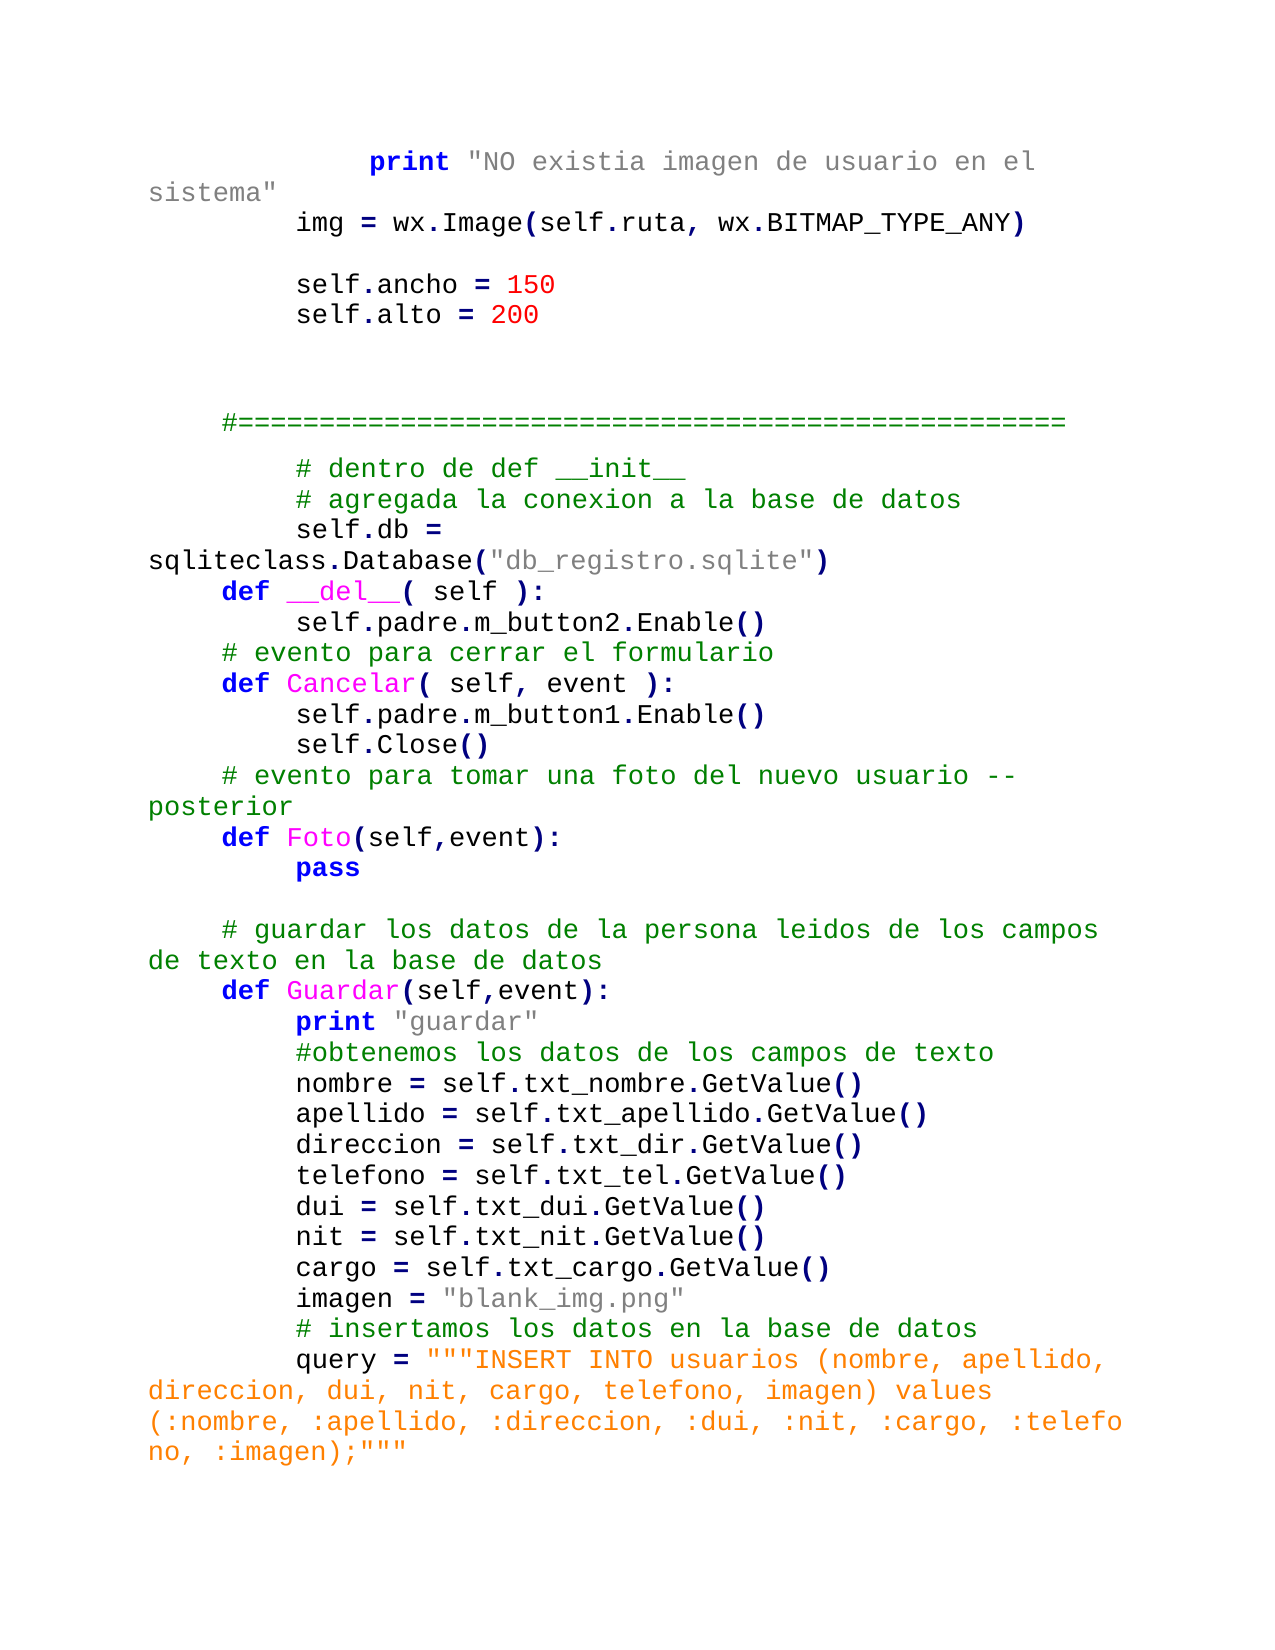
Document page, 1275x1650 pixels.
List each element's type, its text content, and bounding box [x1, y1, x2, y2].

text nombre = self.txt_nombre.GetValue() [148, 1069, 1127, 1100]
text apellido = self.txt_apellido.GetValue() [148, 1100, 1127, 1131]
text print "NO existia imagen de usuario en el sistema" [148, 148, 1127, 209]
text self.padre.m_button1.Enable() [148, 701, 1127, 731]
text direccion = self.txt_dir.GetValue() [148, 1131, 1127, 1162]
text self.padre.m_button2.Enable() [148, 608, 1127, 639]
text self.alto = 200 [148, 301, 1127, 332]
text # evento para cerrar el formulario [148, 639, 1127, 670]
text imagen = "blank_img.png" [148, 1284, 1127, 1315]
text pass [148, 854, 1127, 885]
text self.Close() [148, 731, 1127, 762]
text def Cancelar( self, event ): [148, 670, 1127, 701]
text telefono = self.txt_tel.GetValue() [148, 1162, 1127, 1192]
text img = wx.Image(self.ruta, wx.BITMAP_TYPE_ANY) [148, 209, 1127, 240]
text def Foto(self,event): [148, 823, 1127, 854]
text def Guardar(self,event): [148, 977, 1127, 1008]
text # agregada la conexion a la base de datos [148, 486, 1127, 516]
text cargo = self.txt_cargo.GetValue() [148, 1254, 1127, 1284]
text # guardar los datos de la persona leidos de los campos de texto en la base de datos [148, 916, 1127, 977]
text def __del__( self ): [148, 578, 1127, 608]
text # evento para tomar una foto del nuevo usuario --posterior [148, 762, 1127, 823]
text query = """INSERT INTO usuarios (nombre, apellido, direccion, dui, nit, cargo, telefono, imagen) values (:nombre, :apellido, :direccion, :dui, :nit, :cargo, :telefono, :imagen);""" [148, 1346, 1127, 1469]
text #obtenemos los datos de los campos de texto [148, 1039, 1127, 1069]
text # dentro de def __init__ [148, 455, 1127, 486]
text # insertamos los datos en la base de datos [148, 1315, 1127, 1346]
text self.ancho = 150 [148, 271, 1127, 301]
text print "guardar" [148, 1008, 1127, 1039]
text dui = self.txt_dui.GetValue() [148, 1192, 1127, 1223]
text self.db = sqliteclass.Database("db_registro.sqlite") [148, 516, 1127, 578]
text #=================================================== [148, 363, 1127, 439]
text nit = self.txt_nit.GetValue() [148, 1223, 1127, 1254]
